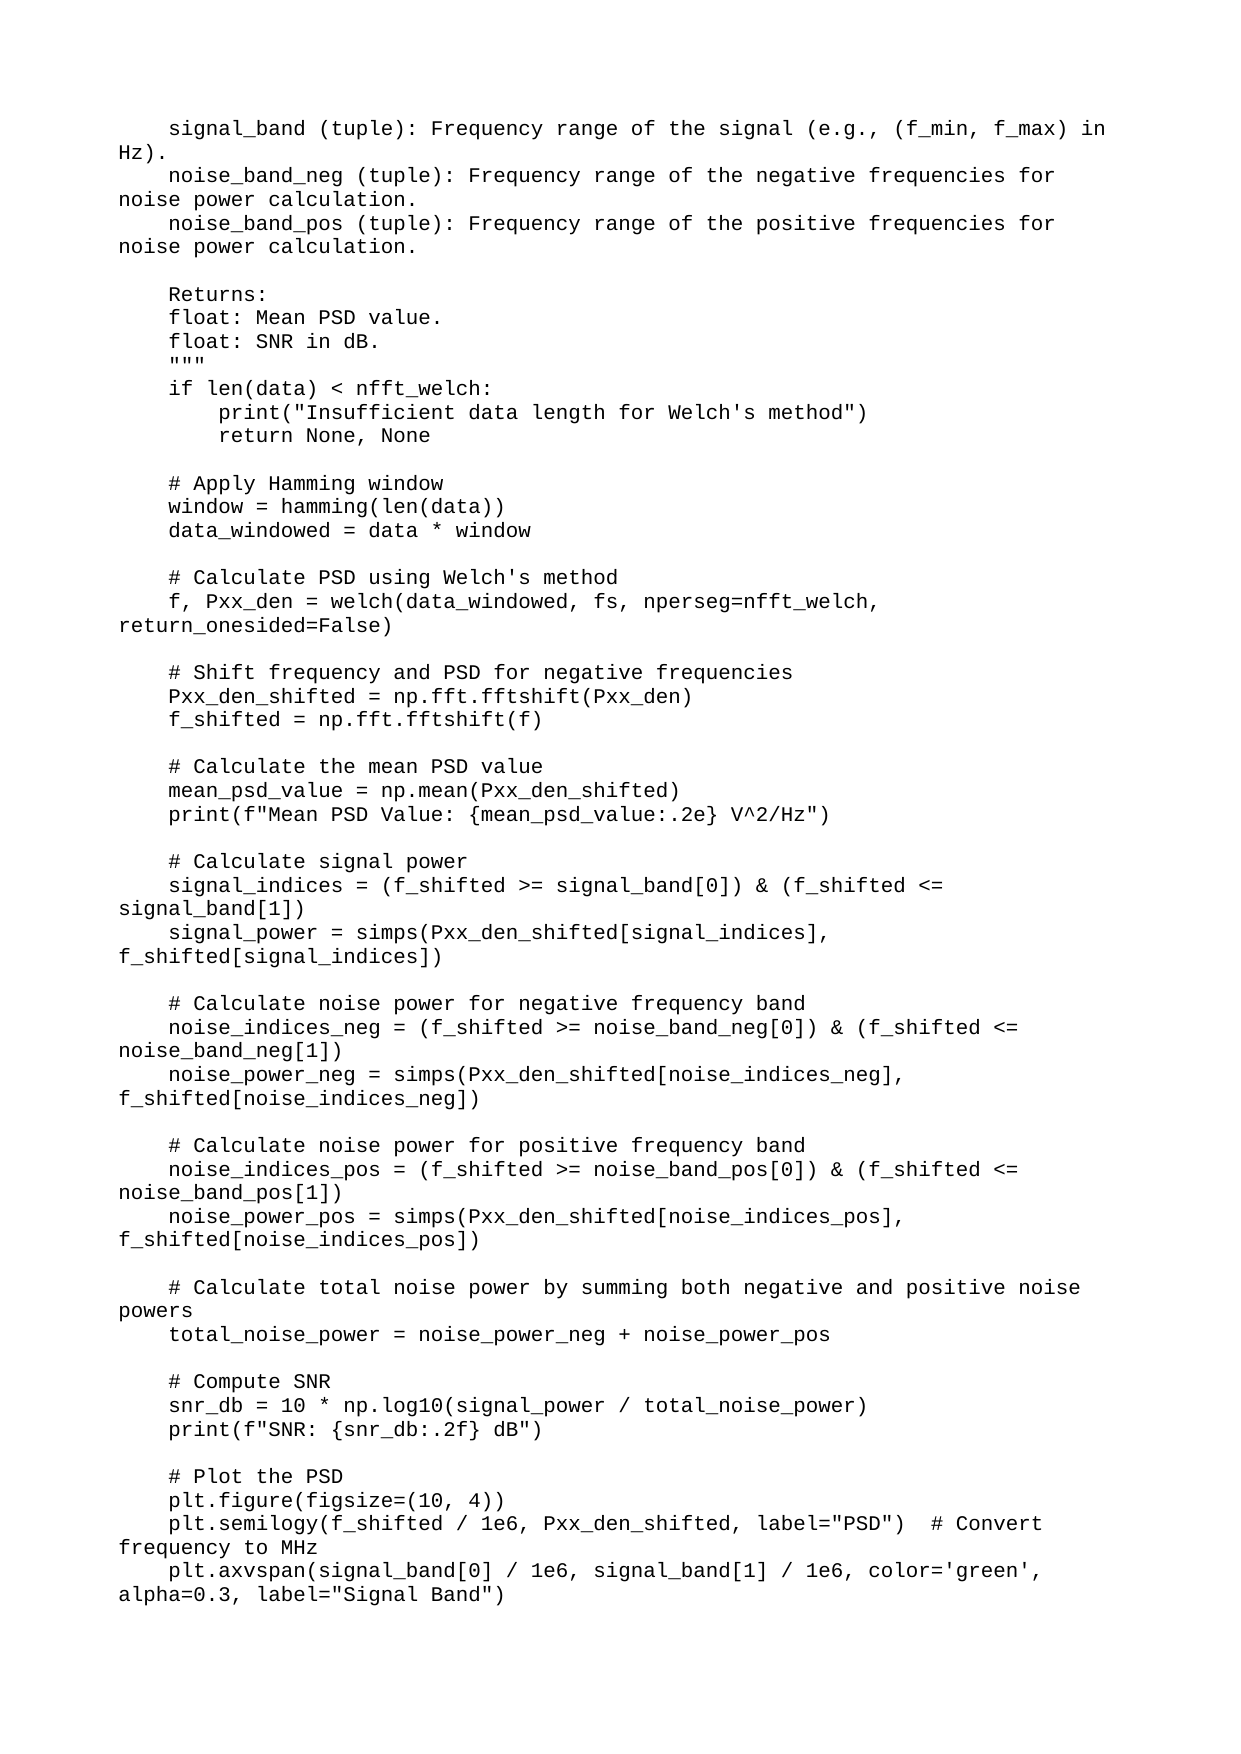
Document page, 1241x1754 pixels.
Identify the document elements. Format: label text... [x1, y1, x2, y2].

text noise_band_neg (tuple): Frequency range of the negative frequencies for noise power calculation. [118, 165, 1122, 213]
text plt.semilogy(f_shifted / 1e6, Pxx_den_shifted, label="PSD") # Convert frequency to MHz [118, 1513, 1122, 1561]
text # Calculate total noise power by summing both negative and positive noise powers [118, 1277, 1122, 1324]
text """ [118, 354, 1122, 378]
text # Calculate noise power for positive frequency band [118, 1135, 1122, 1158]
text plt.figure(figsize=(10, 4)) [118, 1489, 1122, 1513]
text if len(data) < nfft_welch: [118, 378, 1122, 402]
text return None, None [118, 426, 1122, 449]
text # Calculate the mean PSD value [118, 757, 1122, 780]
text # Calculate signal power [118, 851, 1122, 875]
text signal_indices = (f_shifted >= signal_band[0]) & (f_shifted <= signal_band[1]) [118, 875, 1122, 922]
text # Calculate PSD using Welch's method [118, 567, 1122, 591]
text signal_band (tuple): Frequency range of the signal (e.g., (f_min, f_max) in Hz). [118, 118, 1122, 165]
text float: SNR in dB. [118, 331, 1122, 354]
text snr_db = 10 * np.log10(signal_power / total_noise_power) [118, 1395, 1122, 1419]
text window = hamming(len(data)) [118, 496, 1122, 520]
text # Shift frequency and PSD for negative frequencies [118, 662, 1122, 686]
text noise_indices_pos = (f_shifted >= noise_band_pos[0]) & (f_shifted <= noise_band_pos[1]) [118, 1158, 1122, 1206]
text f, Pxx_den = welch(data_windowed, fs, nperseg=nfft_welch, return_onesided=False) [118, 591, 1122, 638]
text f_shifted = np.fft.fftshift(f) [118, 709, 1122, 733]
text noise_power_pos = simps(Pxx_den_shifted[noise_indices_pos], f_shifted[noise_indices_pos]) [118, 1206, 1122, 1253]
text # Calculate noise power for negative frequency band [118, 993, 1122, 1017]
text total_noise_power = noise_power_neg + noise_power_pos [118, 1324, 1122, 1348]
text # Apply Hamming window [118, 473, 1122, 496]
text # Compute SNR [118, 1371, 1122, 1395]
text # Plot the PSD [118, 1466, 1122, 1489]
text float: Mean PSD value. [118, 307, 1122, 331]
text Returns: [118, 284, 1122, 307]
text noise_indices_neg = (f_shifted >= noise_band_neg[0]) & (f_shifted <= noise_band_neg[1]) [118, 1017, 1122, 1064]
text signal_power = simps(Pxx_den_shifted[signal_indices], f_shifted[signal_indices]) [118, 922, 1122, 969]
text noise_power_neg = simps(Pxx_den_shifted[noise_indices_neg], f_shifted[noise_indices_neg]) [118, 1064, 1122, 1111]
text mean_psd_value = np.mean(Pxx_den_shifted) [118, 780, 1122, 804]
text plt.axvspan(signal_band[0] / 1e6, signal_band[1] / 1e6, color='green', alpha=0.3, label="Signal Band") [118, 1561, 1122, 1608]
text Pxx_den_shifted = np.fft.fftshift(Pxx_den) [118, 686, 1122, 709]
text noise_band_pos (tuple): Frequency range of the positive frequencies for noise power calculation. [118, 213, 1122, 260]
text print("Insufficient data length for Welch's method") [118, 402, 1122, 426]
text print(f"Mean PSD Value: {mean_psd_value:.2e} V^2/Hz") [118, 804, 1122, 827]
text print(f"SNR: {snr_db:.2f} dB") [118, 1419, 1122, 1442]
text data_windowed = data * window [118, 520, 1122, 544]
